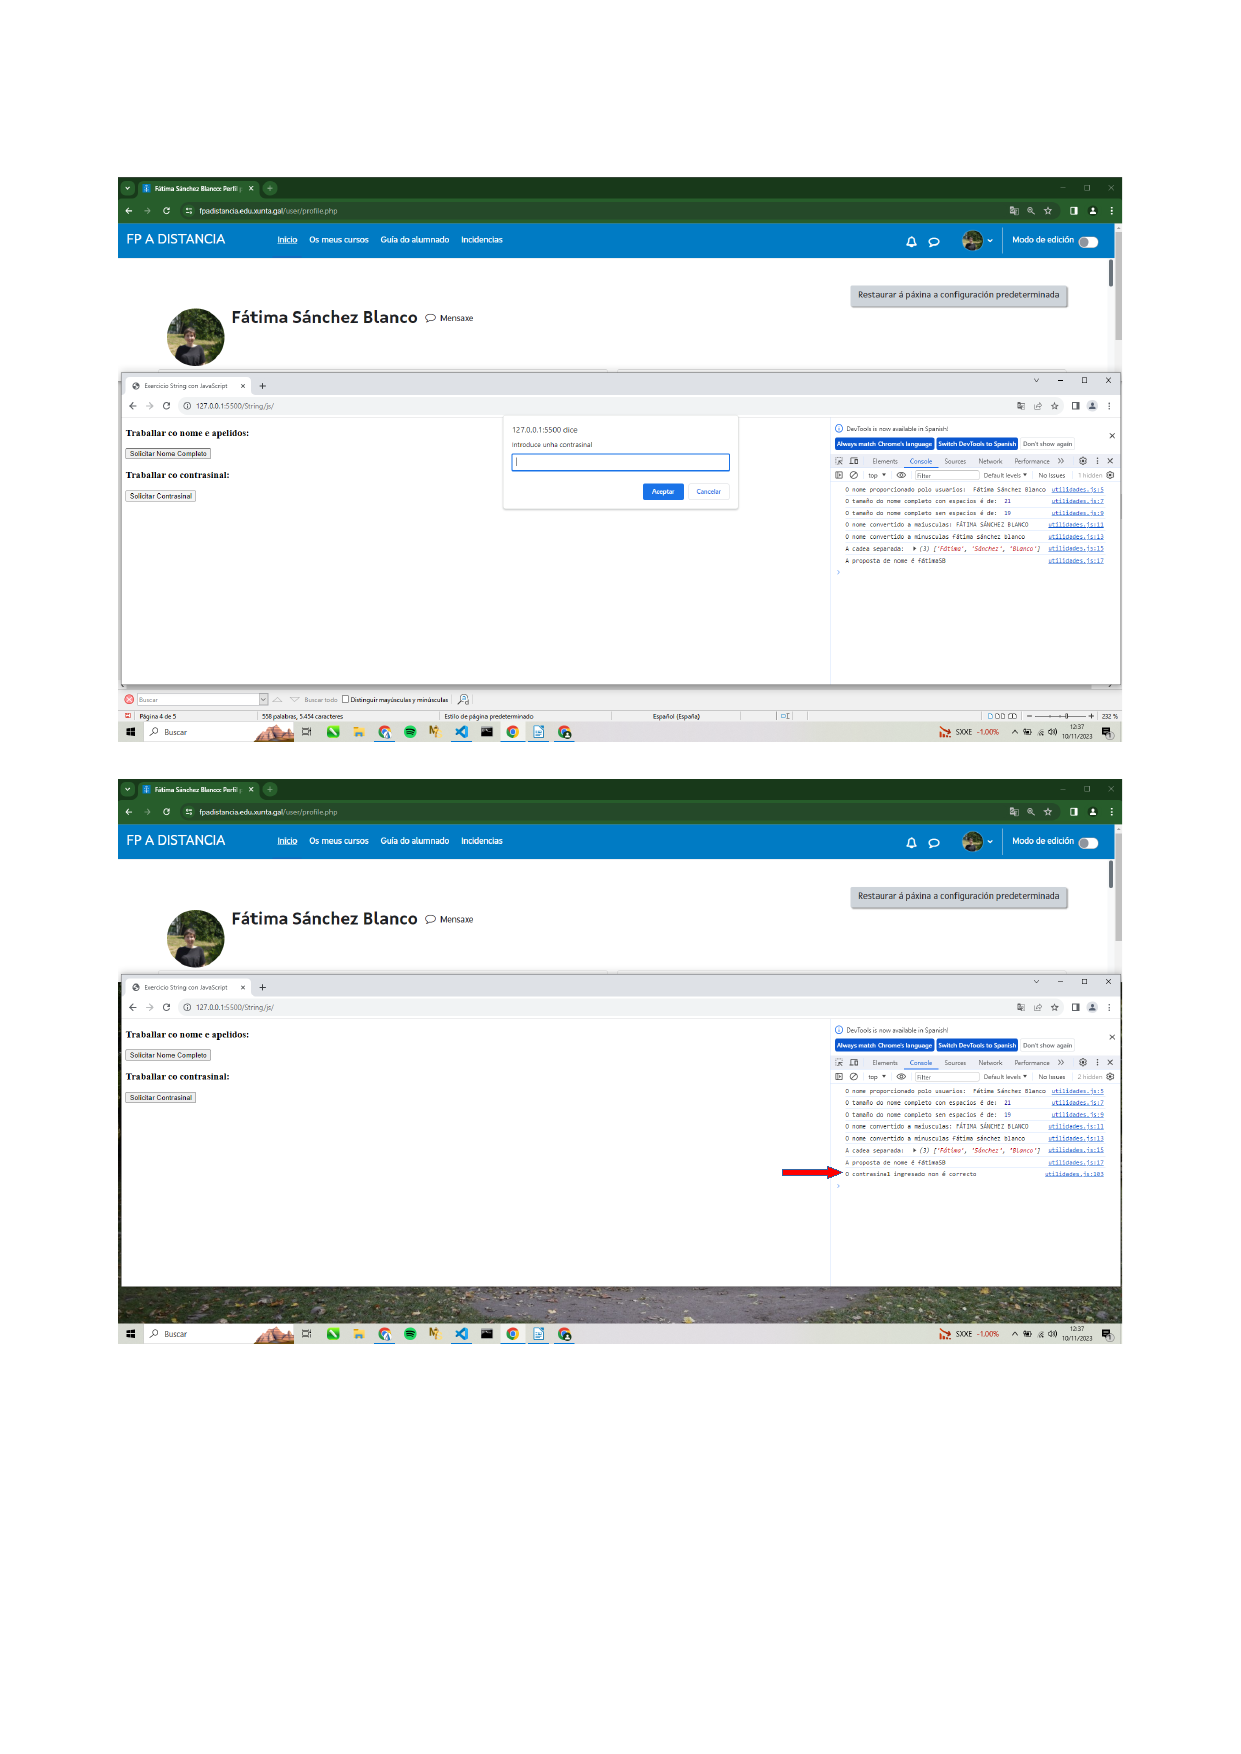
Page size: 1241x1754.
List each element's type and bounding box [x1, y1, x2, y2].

picture [118, 177, 1123, 742]
picture [118, 779, 1123, 1344]
